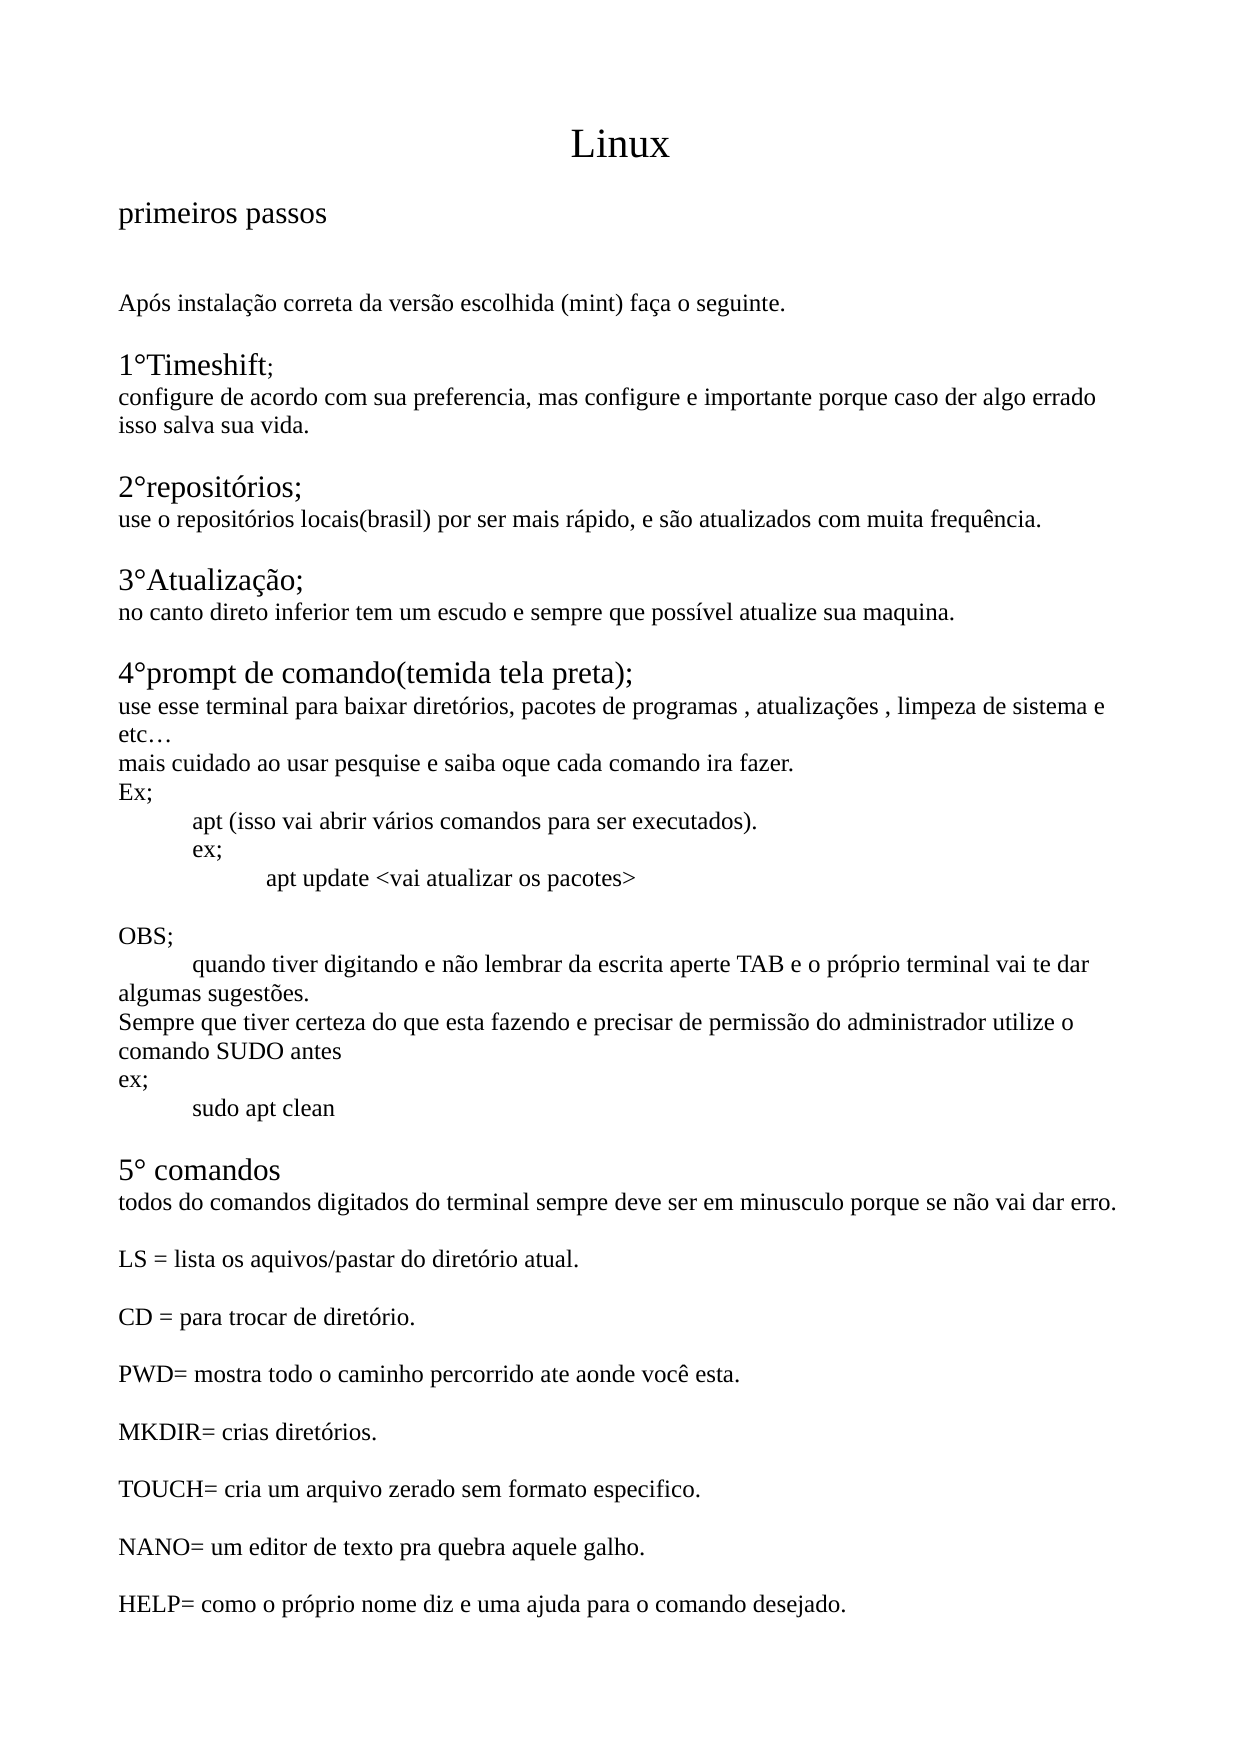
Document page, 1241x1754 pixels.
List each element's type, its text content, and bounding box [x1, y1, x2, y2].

text OBS; [118, 921, 1122, 949]
text NANO= um editor de texto pra quebra aquele galho. [118, 1532, 1122, 1560]
text configure de acordo com sua preferencia, mas configure e importante porque caso der algo errado isso salva sua vida. [118, 382, 1122, 439]
text MKDIR= crias diretórios. [118, 1417, 1122, 1445]
text Após instalação correta da versão escolhida (mint) faça o seguinte. [118, 288, 1122, 317]
text use esse terminal para baixar diretórios, pacotes de programas , atualizações , limpeza de sistema e etc… [118, 691, 1122, 748]
text apt (isso vai abrir vários comandos para ser executados). [118, 806, 1122, 834]
text 2°repositórios; [118, 468, 1122, 504]
text 5° comandos [118, 1151, 1122, 1187]
text apt update <vai atualizar os pacotes> [118, 863, 1122, 892]
text LS = lista os aquivos/pastar do diretório atual. [118, 1244, 1122, 1273]
text ex; [118, 834, 1122, 863]
text 4°prompt de comando(temida tela preta); [118, 655, 1122, 691]
text primeiros passos [118, 195, 1122, 231]
text 1°Timeshift; [118, 346, 1122, 382]
text quando tiver digitando e não lembrar da escrita aperte TAB e o próprio terminal vai te dar algumas sugestões. [118, 949, 1122, 1007]
text 3°Atualização; [118, 561, 1122, 597]
text todos do comandos digitados do terminal sempre deve ser em minusculo porque se não vai dar erro. [118, 1187, 1122, 1215]
text CD = para trocar de diretório. [118, 1302, 1122, 1330]
text mais cuidado ao usar pesquise e saiba oque cada comando ira fazer. [118, 748, 1122, 777]
text TOUCH= cria um arquivo zerado sem formato especifico. [118, 1474, 1122, 1503]
text Linux [118, 118, 1122, 166]
text PWD= mostra todo o caminho percorrido ate aonde você esta. [118, 1359, 1122, 1388]
text HELP= como o próprio nome diz e uma ajuda para o comando desejado. [118, 1589, 1122, 1618]
text Ex; [118, 777, 1122, 806]
text no canto direto inferior tem um escudo e sempre que possível atualize sua maquina. [118, 597, 1122, 626]
text ex; [118, 1064, 1122, 1093]
text sudo apt clean [118, 1093, 1122, 1122]
text Sempre que tiver certeza do que esta fazendo e precisar de permissão do administrador utilize o comando SUDO antes [118, 1007, 1122, 1064]
text use o repositórios locais(brasil) por ser mais rápido, e são atualizados com muita frequência. [118, 504, 1122, 533]
